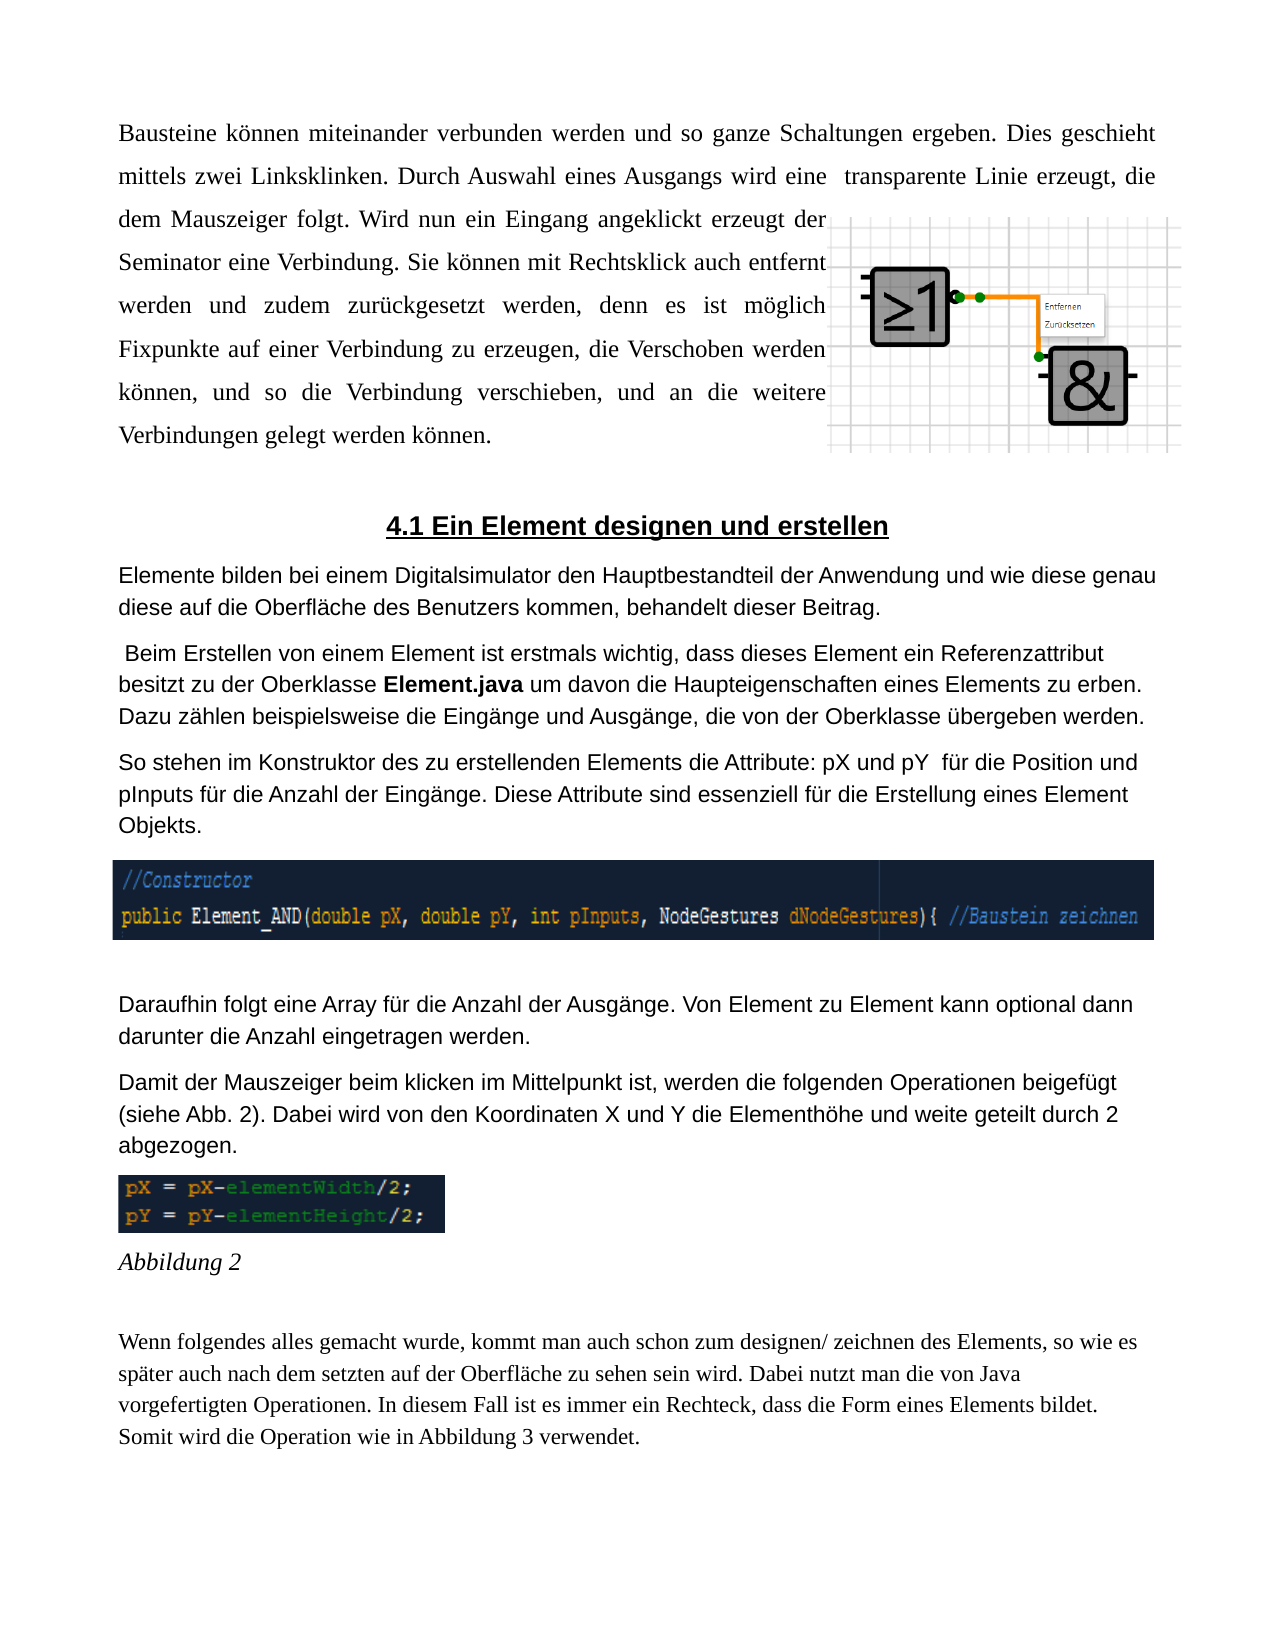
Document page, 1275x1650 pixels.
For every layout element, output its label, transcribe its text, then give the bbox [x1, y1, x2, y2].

text Damit der Mauszeiger beim klicken im Mittelpunkt ist, werden die folgenden Operationen beigefügt (siehe Abb. 2). Dabei wird von den Koordinaten X und Y die Elementhöhe und weite geteilt durch 2 abgezogen. [118, 1069, 1157, 1158]
picture [112, 860, 1154, 940]
text Abbildung 2 [118, 1233, 445, 1276]
picture [965, 217, 1165, 453]
text Elemente bilden bei einem Digitalsimulator den Hauptbestandteil der Anwendung und wie diese genau diese auf die Oberfläche des Benutzers kommen, behandelt dieser Beitrag. [118, 562, 1157, 620]
text So stehen im Konstruktor des zu erstellenden Elements die Attribute: pX und pY für die Position und pInputs für die Anzahl der Eingänge. Diese Attribute sind essenziell für die Erstellung eines Element Objekts. [118, 749, 1157, 838]
picture [118, 1175, 445, 1233]
text Wenn folgendes alles gemacht wurde, kommt man auch schon zum designen/ zeichnen des Elements, so wie es später auch nach dem setzten auf der Oberfläche zu sehen sein wird. Dabei nutzt man die von Java vorgefertigten Operationen. In diesem Fall ist es immer ein Rechteck, dass die Form eines Elements bildet. Somit wird die Operation wie in Abbildung 3 verwendet. [118, 1328, 1157, 1449]
text Daraufhin folgt eine Array für die Anzahl der Ausgänge. Von Element zu Element kann optional dann darunter die Anzahl eingetragen werden. [118, 991, 1157, 1049]
text Beim Erstellen von einem Element ist erstmals wichtig, dass dieses Element ein Referenzattribut besitzt zu der Oberklasse Element.java um davon die Haupteigenschaften eines Elements zu erben. Dazu zählen beispielsweise die Eingänge und Ausgänge, die von der Oberklasse übergeben werden. [118, 640, 1157, 729]
text 4.1 Ein Element designen und erstellen [118, 510, 1157, 541]
text Bausteine können miteinander verbunden werden und so ganze Schaltungen ergeben. Dies geschieht mittels zwei Linksklinken. Durch Auswahl eines Ausgangs wird eine transparente Linie erzeugt, die dem Mauszeiger folgt. Wird nun ein Eingang angeklickt erzeugt der Seminator eine Verbindung. Sie können mit Rechtsklick auch entfernt werden und zudem zurückgesetzt werden, denn es ist möglich Fixpunkte auf einer Verbindung zu erzeugen, die Verschoben werden können, und so die Verbindung verschieben, und an die weitere Verbindungen gelegt werden können. [118, 118, 1157, 449]
